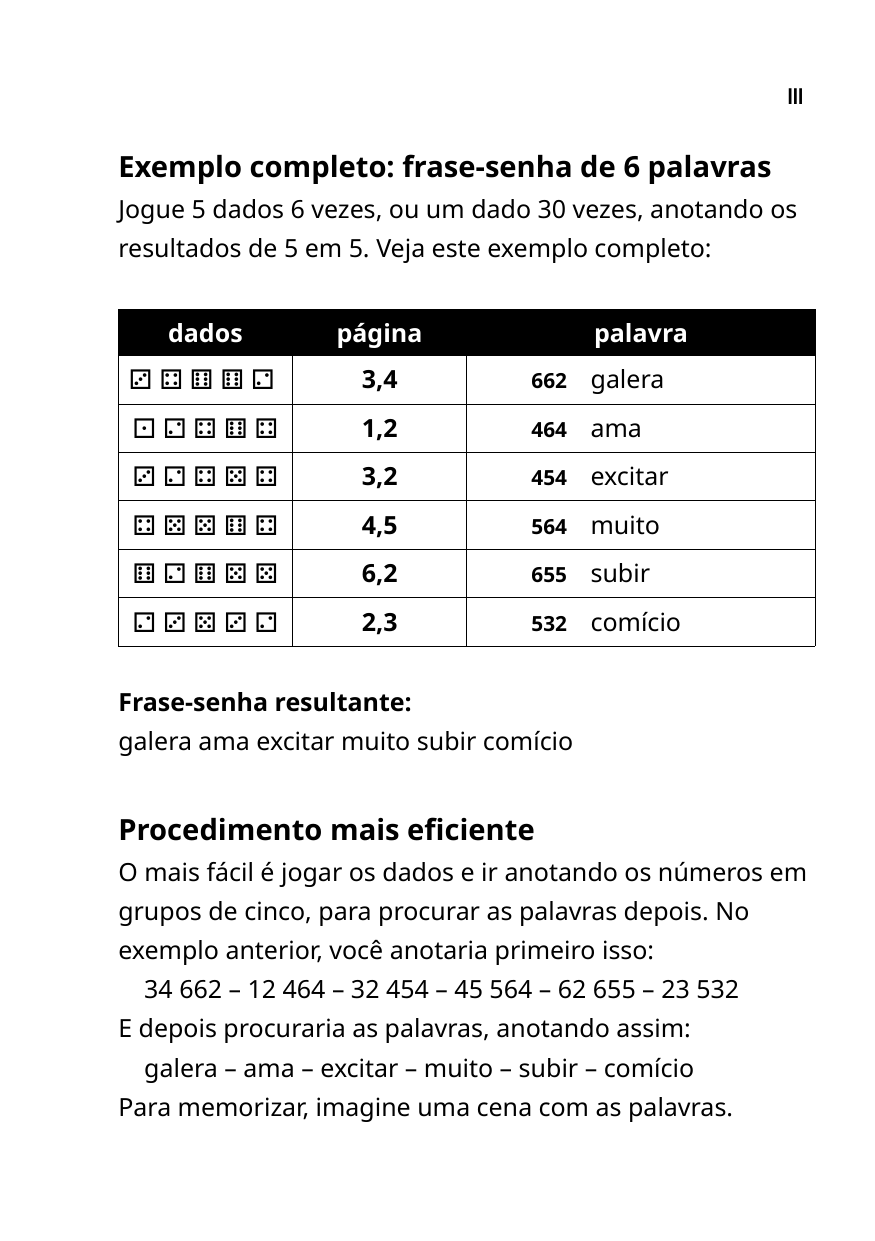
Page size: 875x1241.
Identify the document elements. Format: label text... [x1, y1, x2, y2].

text Exemplo completo: frase-senha de 6 palavras [118, 146, 815, 186]
table_cell ⚀ ⚁ ⚃ ⚅ ⚃ [119, 405, 292, 452]
text galera – ama – excitar – muito – subir – comício [118, 1050, 815, 1084]
text Procedimento mais eficiente [118, 809, 815, 848]
table_cell 564 muito [467, 501, 815, 549]
text Para memorizar, imagine uma cena com as palavras. [118, 1089, 815, 1123]
table_cell ⚁ ⚂ ⚄ ⚂ ⚁ [119, 598, 292, 646]
table_cell ⚃ ⚄ ⚄ ⚅ ⚃ [119, 501, 292, 549]
text O mais fácil é jogar os dados e ir anotando os números em grupos de cinco, para procurar as palavras depois. No exemplo anterior, você anotaria primeiro isso: [118, 854, 815, 967]
text galera ama excitar muito subir comício [118, 724, 815, 758]
table_header palavra [467, 310, 815, 355]
table_cell 454 excitar [467, 453, 815, 500]
table_cell ⚅ ⚁ ⚅ ⚄ ⚄ [119, 550, 292, 597]
table_cell 464 ama [467, 405, 815, 452]
text III [685, 83, 803, 109]
table_cell ⚂ ⚁ ⚃ ⚄ ⚃ [119, 453, 292, 500]
text Frase-senha resultante: [118, 685, 815, 719]
table_cell 662 galera [467, 356, 815, 403]
table_cell 2,3 [293, 598, 466, 646]
table_cell 3,2 [293, 453, 466, 500]
table_cell 655 subir [467, 550, 815, 597]
text 34 662 – 12 464 – 32 454 – 45 564 – 62 655 – 23 532 [118, 972, 815, 1006]
table_cell 4,5 [293, 501, 466, 549]
text E depois procuraria as palavras, anotando assim: [118, 1011, 815, 1045]
table_cell 6,2 [293, 550, 466, 597]
table_cell ⚂ ⚃ ⚅ ⚅ ⚁ [119, 356, 292, 403]
table_header página [293, 310, 466, 355]
table_cell 1,2 [293, 405, 466, 452]
table_cell 532 comício [467, 598, 815, 646]
table_header dados [119, 310, 292, 355]
text Jogue 5 dados 6 vezes, ou um dado 30 vezes, anotando os resultados de 5 em 5. Veja este exemplo completo: [118, 192, 815, 265]
table_cell 3,4 [293, 356, 466, 403]
